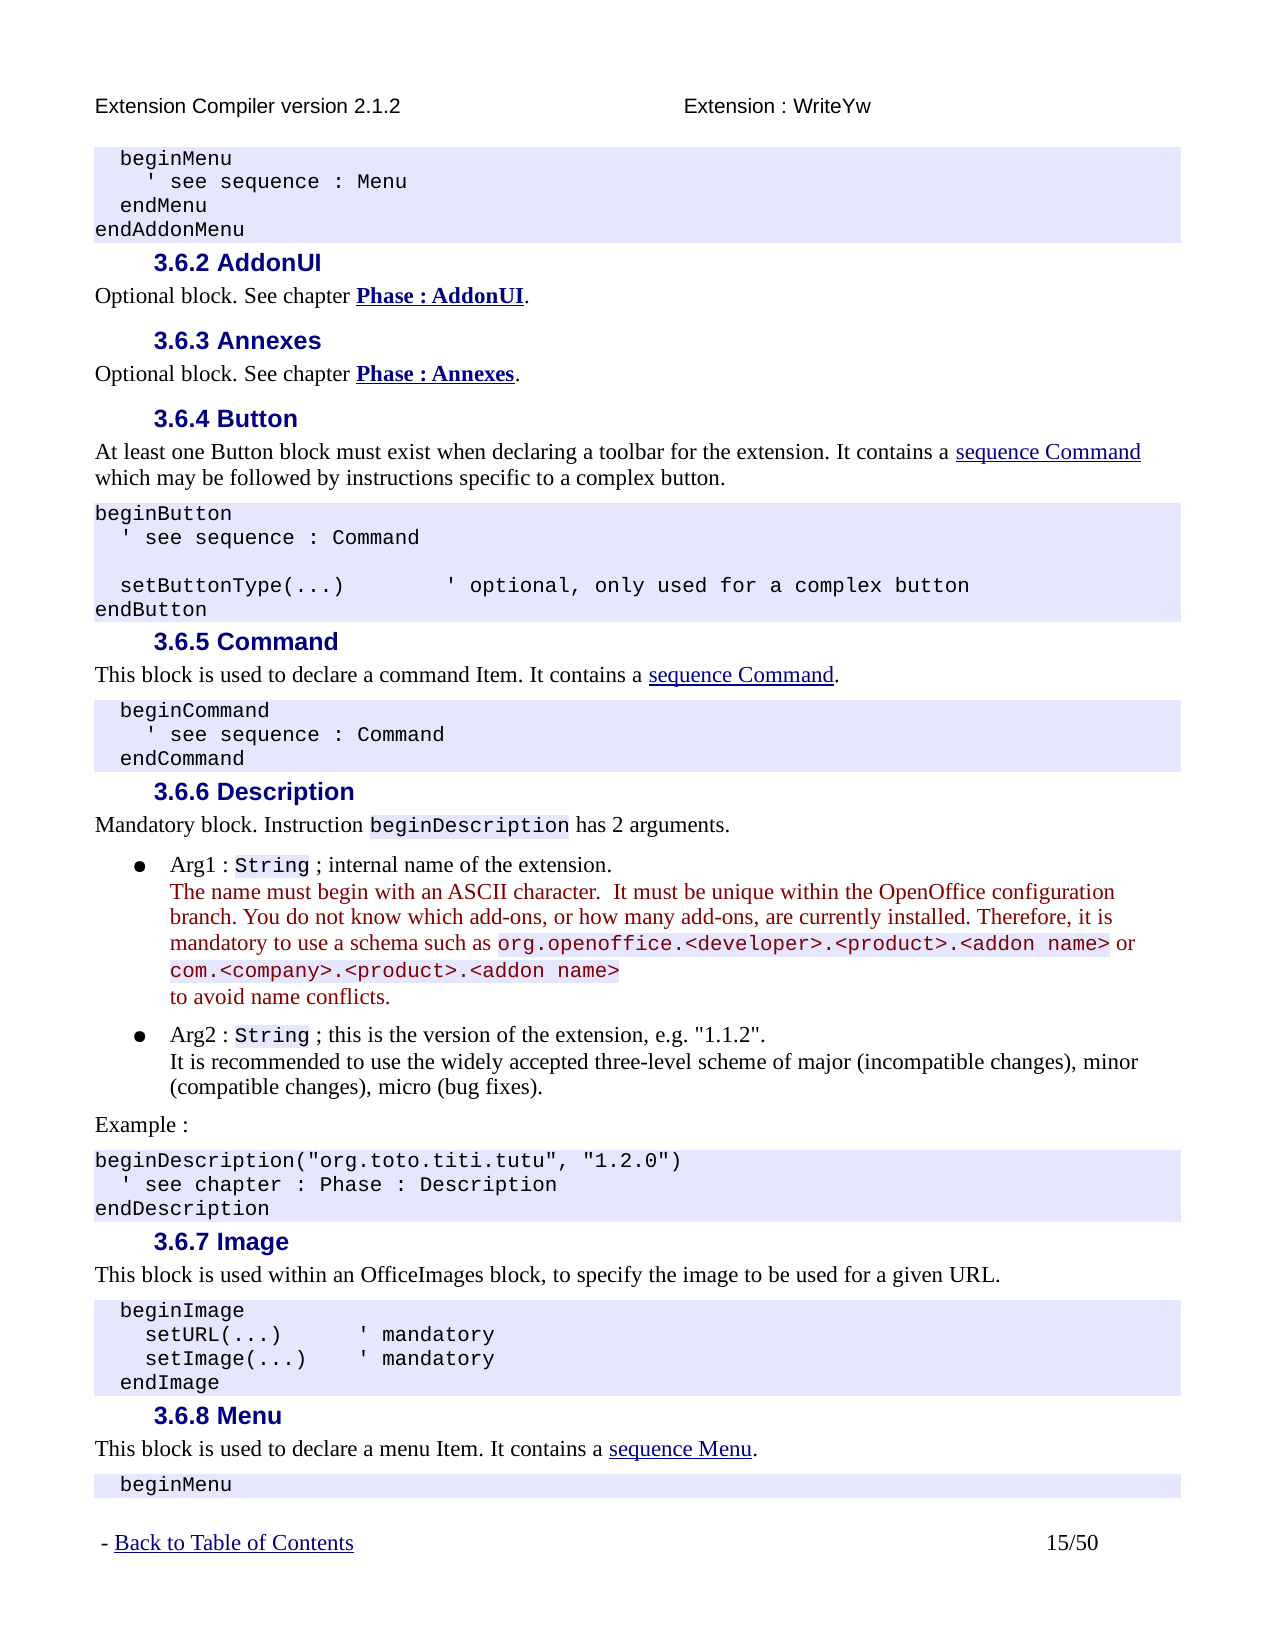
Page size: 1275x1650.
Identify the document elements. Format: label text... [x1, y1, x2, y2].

text Example : [94, 1112, 1181, 1138]
subtitle Description [153, 778, 1181, 806]
text endMenu [94, 195, 1181, 219]
text ' see sequence : Menu [94, 171, 1181, 195]
text ' see chapter : Phase : Description [94, 1174, 1181, 1198]
subtitle Command [153, 628, 1181, 656]
text beginMenu [94, 1474, 1181, 1498]
text beginMenu [94, 147, 1181, 171]
list Arg1 : String ; internal name of the extension. The name must begin with an ASCII character. It must be unique within the OpenOffice configuration branch. You do not know which add-ons, or how many add-ons, are currently installed. Therefore, it is mandatory to use a schema such as org.openoffice.<developer>.<product>.<addon name> or com.<company>.<product>.<addon name> to avoid name conflicts. [132, 852, 1181, 1009]
subtitle Menu [153, 1402, 1181, 1430]
text beginCommand [94, 700, 1181, 724]
list Arg2 : String ; this is the version of the extension, e.g. "1.1.2". It is recommended to use the widely accepted three-level scheme of major (incompatible changes), minor (compatible changes), micro (bug fixes). [132, 1022, 1181, 1099]
text setButtonType(...) ' optional, only used for a complex button [94, 574, 1181, 598]
text Optional block. See chapter Phase : Annexes. [94, 361, 1181, 387]
text endImage [94, 1372, 1181, 1396]
text beginDescription("org.toto.titi.tutu", "1.2.0") [94, 1150, 1181, 1174]
text At least one Button block must exist when declaring a toolbar for the extension. It contains a sequence Command which may be followed by instructions specific to a complex button. [94, 439, 1181, 490]
text endDescription [94, 1198, 1181, 1222]
text beginImage [94, 1300, 1181, 1324]
subtitle Button [153, 405, 1181, 433]
text This block is used to declare a command Item. It contains a sequence Command. [94, 662, 1181, 688]
text endCommand [94, 748, 1181, 772]
text Optional block. See chapter Phase : AddonUI. [94, 283, 1181, 309]
text This block is used to declare a menu Item. It contains a sequence Menu. [94, 1436, 1181, 1461]
subtitle Image [153, 1228, 1181, 1256]
text setURL(...) ' mandatory [94, 1324, 1181, 1348]
text endAddonMenu [94, 219, 1181, 243]
text This block is used within an OfficeImages block, to specify the image to be used for a given URL. [94, 1262, 1181, 1287]
text endButton [94, 598, 1181, 622]
text beginButton [94, 503, 1181, 527]
text ' see sequence : Command [94, 527, 1181, 551]
text Mandatory block. Instruction beginDescription has 2 arguments. [94, 812, 1181, 839]
text setImage(...) ' mandatory [94, 1348, 1181, 1372]
subtitle Annexes [153, 327, 1181, 355]
text ' see sequence : Command [94, 724, 1181, 748]
subtitle AddonUI [153, 249, 1181, 277]
